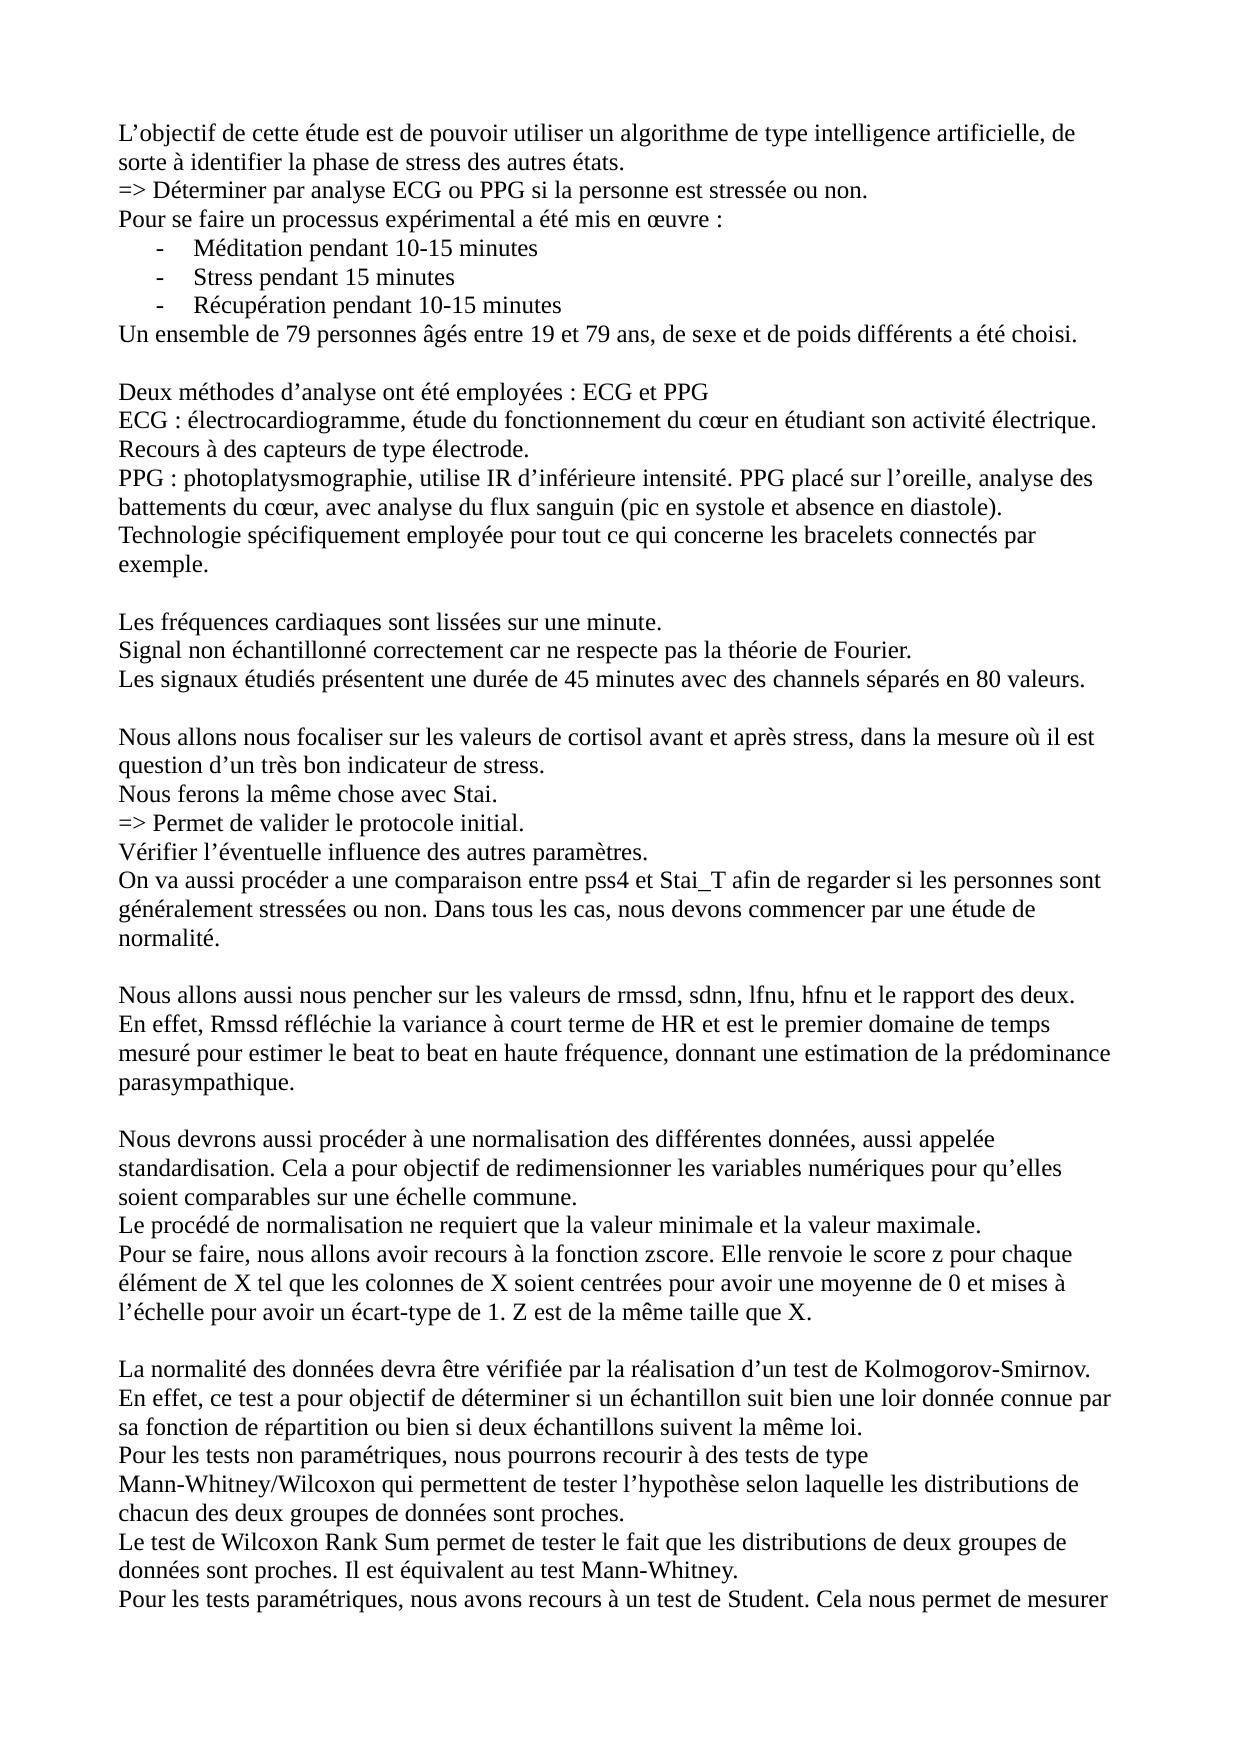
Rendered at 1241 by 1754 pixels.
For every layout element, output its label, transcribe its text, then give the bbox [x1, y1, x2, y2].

text Les signaux étudiés présentent une durée de 45 minutes avec des channels séparés en 80 valeurs. [118, 664, 1122, 693]
text Pour se faire, nous allons avoir recours à la fonction zscore. Elle renvoie le score z pour chaque élément de X tel que les colonnes de X soient centrées pour avoir une moyenne de 0 et mises à l’échelle pour avoir un écart-type de 1. Z est de la même taille que X. [118, 1239, 1122, 1326]
text Deux méthodes d’analyse ont été employées : ECG et PPG [118, 377, 1122, 406]
list Récupération pendant 10-15 minutes [156, 291, 1122, 319]
list Stress pendant 15 minutes [156, 262, 1122, 291]
text La normalité des données devra être vérifiée par la réalisation d’un test de Kolmogorov-Smirnov. En effet, ce test a pour objectif de déterminer si un échantillon suit bien une loir donnée connue par sa fonction de répartition ou bien si deux échantillons suivent la même loi. [118, 1354, 1122, 1441]
text ECG : électrocardiogramme, étude du fonctionnement du cœur en étudiant son activité électrique. Recours à des capteurs de type électrode. PPG : photoplatysmographie, utilise IR d’inférieure intensité. PPG placé sur l’oreille, analyse des battements du cœur, avec analyse du flux sanguin (pic en systole et absence en diastole). Technologie spécifiquement employée pour tout ce qui concerne les bracelets connectés par exemple. [118, 406, 1122, 578]
text Pour les tests non paramétriques, nous pourrons recourir à des tests de type Mann-Whitney/Wilcoxon qui permettent de tester l’hypothèse selon laquelle les distributions de chacun des deux groupes de données sont proches. Le test de Wilcoxon Rank Sum permet de tester le fait que les distributions de deux groupes de données sont proches. Il est équivalent au test Mann-Whitney. Pour les tests paramétriques, nous avons recours à un test de Student. Cela nous permet de mesurer [118, 1441, 1122, 1613]
text L’objectif de cette étude est de pouvoir utiliser un algorithme de type intelligence artificielle, de sorte à identifier la phase de stress des autres états. => Déterminer par analyse ECG ou PPG si la personne est stressée ou non. Pour se faire un processus expérimental a été mis en œuvre : [118, 118, 1122, 233]
text On va aussi procéder a une comparaison entre pss4 et Stai_T afin de regarder si les personnes sont généralement stressées ou non. Dans tous les cas, nous devons commencer par une étude de normalité. [118, 866, 1122, 952]
text Les fréquences cardiaques sont lissées sur une minute. Signal non échantillonné correctement car ne respecte pas la théorie de Fourier. [118, 607, 1122, 664]
text Nous devrons aussi procéder à une normalisation des différentes données, aussi appelée standardisation. Cela a pour objectif de redimensionner les variables numériques pour qu’elles soient comparables sur une échelle commune. Le procédé de normalisation ne requiert que la valeur minimale et la valeur maximale. [118, 1124, 1122, 1239]
text Nous allons aussi nous pencher sur les valeurs de rmssd, sdnn, lfnu, hfnu et le rapport des deux. En effet, Rmssd réfléchie la variance à court terme de HR et est le premier domaine de temps mesuré pour estimer le beat to beat en haute fréquence, donnant une estimation de la prédominance parasympathique. [118, 981, 1122, 1096]
list Méditation pendant 10-15 minutes [156, 233, 1122, 262]
text Vérifier l’éventuelle influence des autres paramètres. [118, 837, 1122, 866]
text Un ensemble de 79 personnes âgés entre 19 et 79 ans, de sexe et de poids différents a été choisi. [118, 319, 1122, 348]
text Nous allons nous focaliser sur les valeurs de cortisol avant et après stress, dans la mesure où il est question d’un très bon indicateur de stress. Nous ferons la même chose avec Stai. => Permet de valider le protocole initial. [118, 722, 1122, 837]
